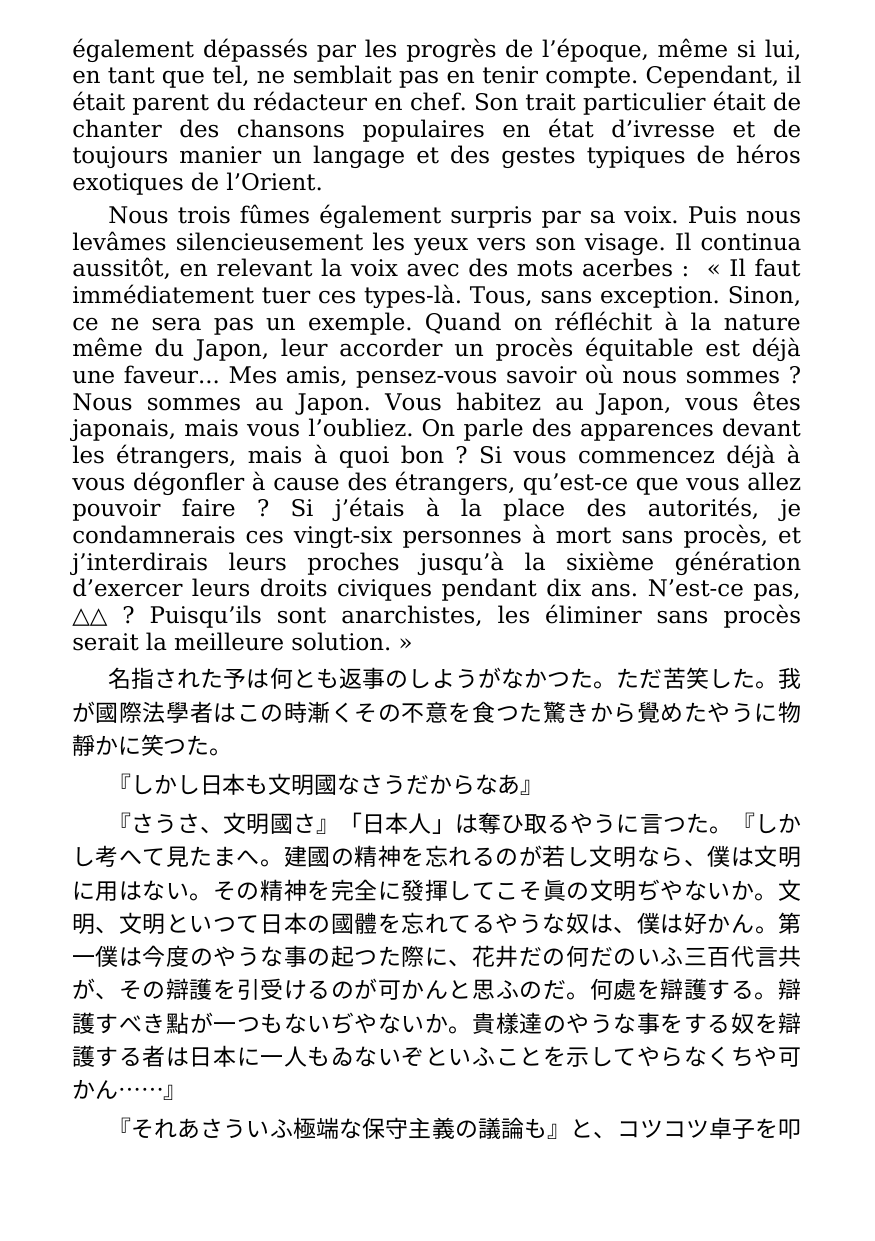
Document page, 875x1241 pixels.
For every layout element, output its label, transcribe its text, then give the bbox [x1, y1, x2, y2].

text également dépassés par les progrès de l’époque, même si lui, en tant que tel, ne semblait pas en tenir compte. Cependant, il était parent du rédacteur en chef. Son trait particulier était de chanter des chansons populaires en état d’ivresse et de toujours manier un langage et des gestes typiques de héros exotiques de l’Orient. [72, 36, 802, 196]
text 名指された予は何とも返事のしようがなかつた。ただ苦笑した。我が國際法學者はこの時漸くその不意を食つた驚きから覺めたやうに物靜かに笑つた。 [72, 661, 802, 761]
text Nous trois fûmes également surpris par sa voix. Puis nous levâmes silencieusement les yeux vers son visage. Il continua aussitôt, en relevant la voix avec des mots acerbes : « Il faut immédiatement tuer ces types-là. Tous, sans exception. Sinon, ce ne sera pas un exemple. Quand on réfléchit à la nature même du Japon, leur accorder un procès équitable est déjà une faveur... Mes amis, pensez-vous savoir où nous sommes ? Nous sommes au Japon. Vous habitez au Japon, vous êtes japonais, mais vous l’oubliez. On parle des apparences devant les étrangers, mais à quoi bon ? Si vous commencez déjà à vous dégonfler à cause des étrangers, qu’est-ce que vous allez pouvoir faire ? Si j’étais à la place des autorités, je condamnerais ces vingt-six personnes à mort sans procès, et j’interdirais leurs proches jusqu’à la sixième génération d’exercer leurs droits civiques pendant dix ans. N’est-ce pas, △△ ? Puisqu’ils sont anarchistes, les éliminer sans procès serait la meilleure solution. » [72, 202, 802, 655]
text 『しかし日本も文明國なさうだからなあ』 [72, 767, 802, 800]
text 『さうさ、文明國さ』「日本人」は奪ひ取るやうに言つた。『しかし考へて見たまへ。建國の精神を忘れるのが若し文明なら、僕は文明に用はない。その精神を完全に發揮してこそ眞の文明ぢやないか。文明、文明といつて日本の國體を忘れてるやうな奴は、僕は好かん。第一僕は今度のやうな事の起つた際に、花井だの何だのいふ三百代言共が、その辯護を引受けるのが可かんと思ふのだ。何處を辯護する。辯護すべき點が一つもないぢやないか。貴樣達のやうな事をする奴を辯護する者は日本に一人もゐないぞといふことを示してやらなくちや可かん……』 [72, 806, 802, 1105]
text 『それあさういふ極端な保守主義の議論も』と、コツコツ卓子を叩 [72, 1111, 802, 1144]
